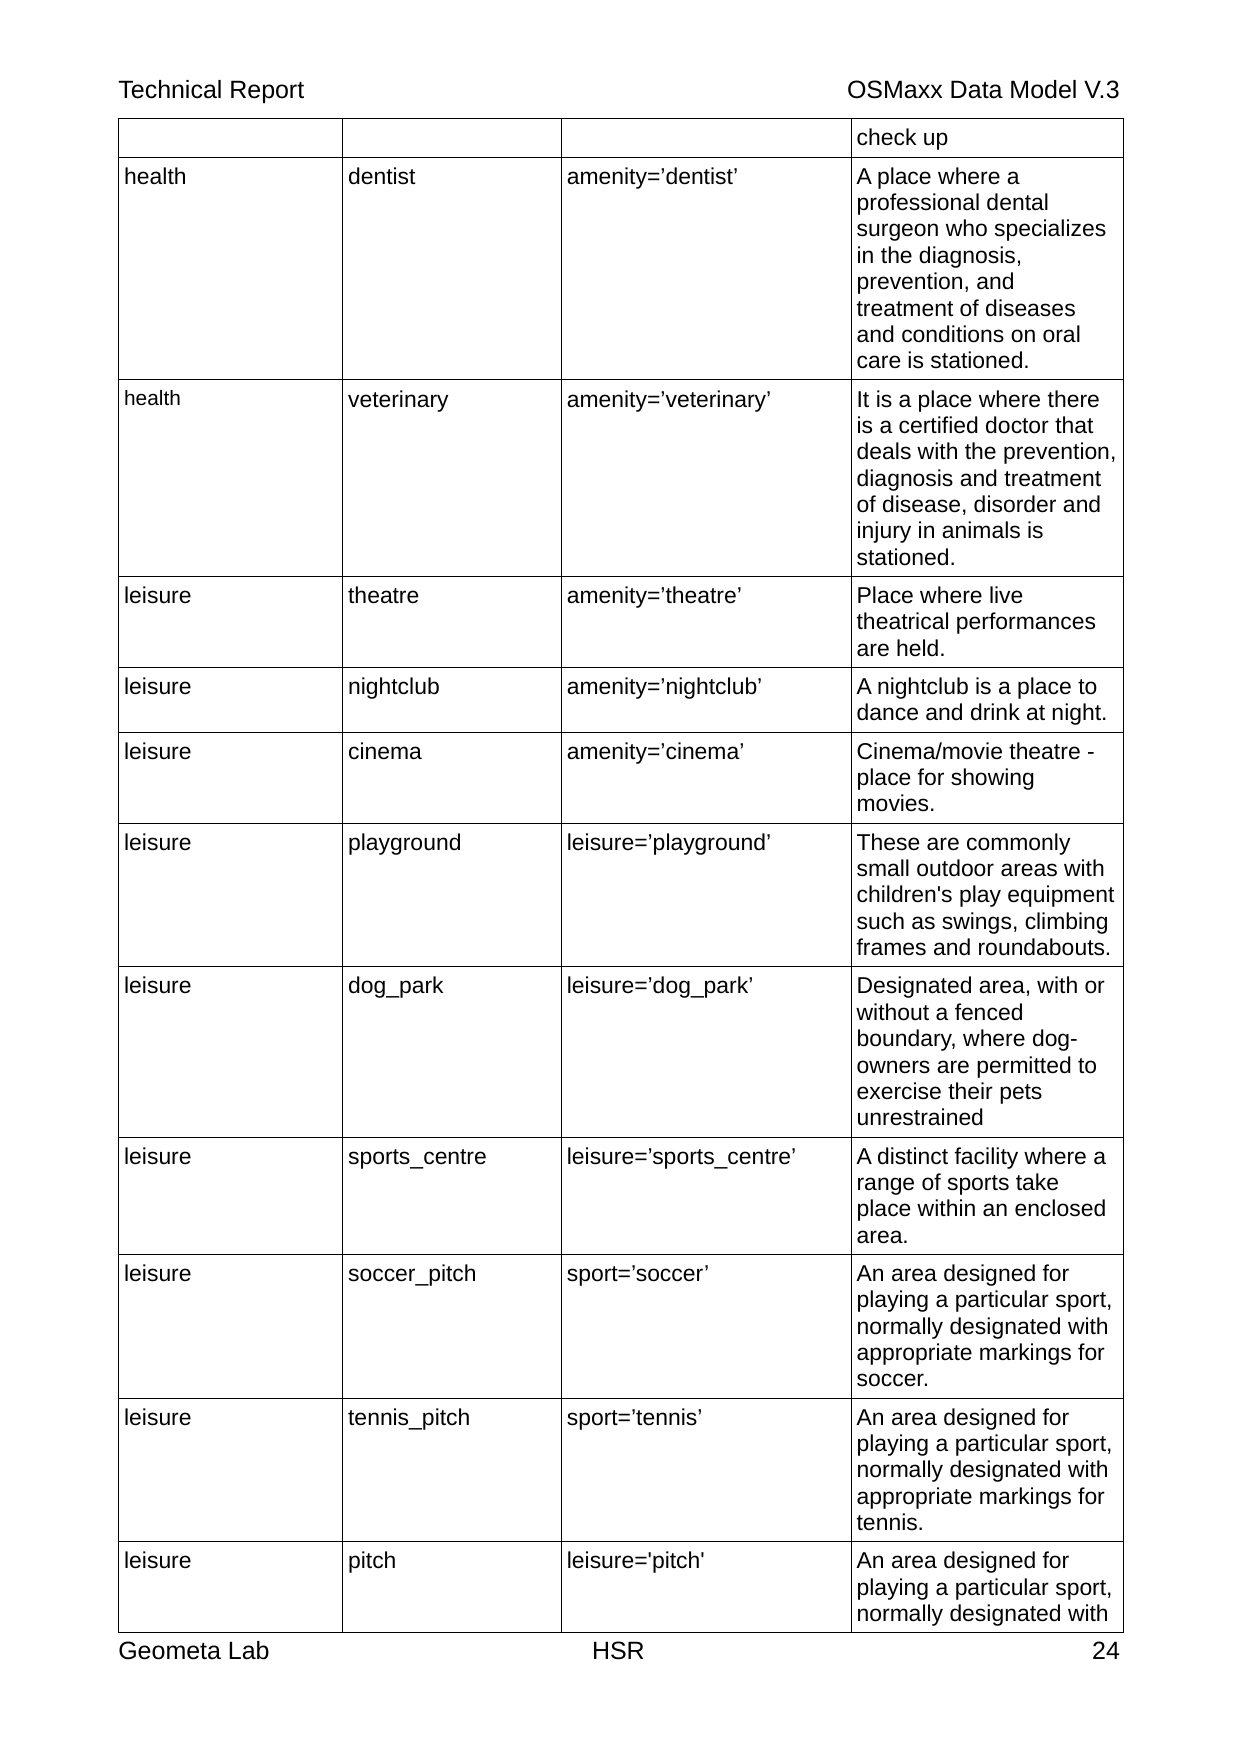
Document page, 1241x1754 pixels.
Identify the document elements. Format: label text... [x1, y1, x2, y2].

table_cell Designated area, with or without a fenced boundary, where dog-owners are permitted to exercise their pets unrestrained [852, 967, 1123, 1136]
table_cell check up [852, 119, 1123, 156]
table_cell An area designed for playing a particular sport, normally designated with appropriate markings for tennis. [852, 1399, 1123, 1541]
table_cell amenity=’nightclub’ [562, 668, 851, 731]
table_cell leisure [119, 1542, 342, 1632]
table_cell leisure [119, 824, 342, 966]
table_cell A place where a professional dental surgeon who specializes in the diagnosis, prevention, and treatment of diseases and conditions on oral care is stationed. [852, 158, 1123, 379]
table_cell theatre [343, 577, 561, 667]
table_cell leisure=’playground’ [562, 824, 851, 966]
table_cell leisure [119, 1399, 342, 1541]
table_cell amenity=’dentist’ [562, 158, 851, 379]
table_cell A nightclub is a place to dance and drink at night. [852, 668, 1123, 731]
table_cell A distinct facility where a range of sports take place within an enclosed area. [852, 1138, 1123, 1254]
table_cell cinema [343, 733, 561, 822]
table_cell soccer_pitch [343, 1255, 561, 1397]
table_cell Cinema/movie theatre - place for showing movies. [852, 733, 1123, 822]
table_cell amenity=’theatre’ [562, 577, 851, 667]
table_cell amenity=’cinema’ [562, 733, 851, 822]
table_cell leisure [119, 1138, 342, 1254]
table_cell dentist [343, 158, 561, 379]
table_cell sport=’soccer’ [562, 1255, 851, 1397]
table_cell health [119, 158, 342, 379]
table_cell leisure [119, 577, 342, 667]
table_cell [562, 119, 851, 156]
table_cell leisure [119, 1255, 342, 1397]
table_cell amenity=’veterinary’ [562, 380, 851, 576]
table_cell nightclub [343, 668, 561, 731]
table_cell sport=’tennis’ [562, 1399, 851, 1541]
table_cell veterinary [343, 380, 561, 576]
table_cell leisure [119, 668, 342, 731]
table_cell tennis_pitch [343, 1399, 561, 1541]
table_cell dog_park [343, 967, 561, 1136]
table_cell leisure='pitch' [562, 1542, 851, 1632]
table_cell These are commonly small outdoor areas with children's play equipment such as swings, climbing frames and roundabouts. [852, 824, 1123, 966]
table_cell [343, 119, 561, 156]
table_cell pitch [343, 1542, 561, 1632]
table_cell playground [343, 824, 561, 966]
table_cell sports_centre [343, 1138, 561, 1254]
table_cell leisure [119, 733, 342, 822]
table_cell An area designed for playing a particular sport, normally designated with appropriate markings for soccer. [852, 1255, 1123, 1397]
table_cell It is a place where there is a certified doctor that deals with the prevention, diagnosis and treatment of disease, disorder and injury in animals is stationed. [852, 380, 1123, 576]
table_cell leisure=’dog_park’ [562, 967, 851, 1136]
table_cell An area designed for playing a particular sport, normally designated with [852, 1542, 1123, 1632]
table_cell health [119, 380, 342, 576]
table_cell Place where live theatrical performances are held. [852, 577, 1123, 667]
table_cell leisure=’sports_centre’ [562, 1138, 851, 1254]
table_cell [119, 119, 342, 156]
table_cell leisure [119, 967, 342, 1136]
